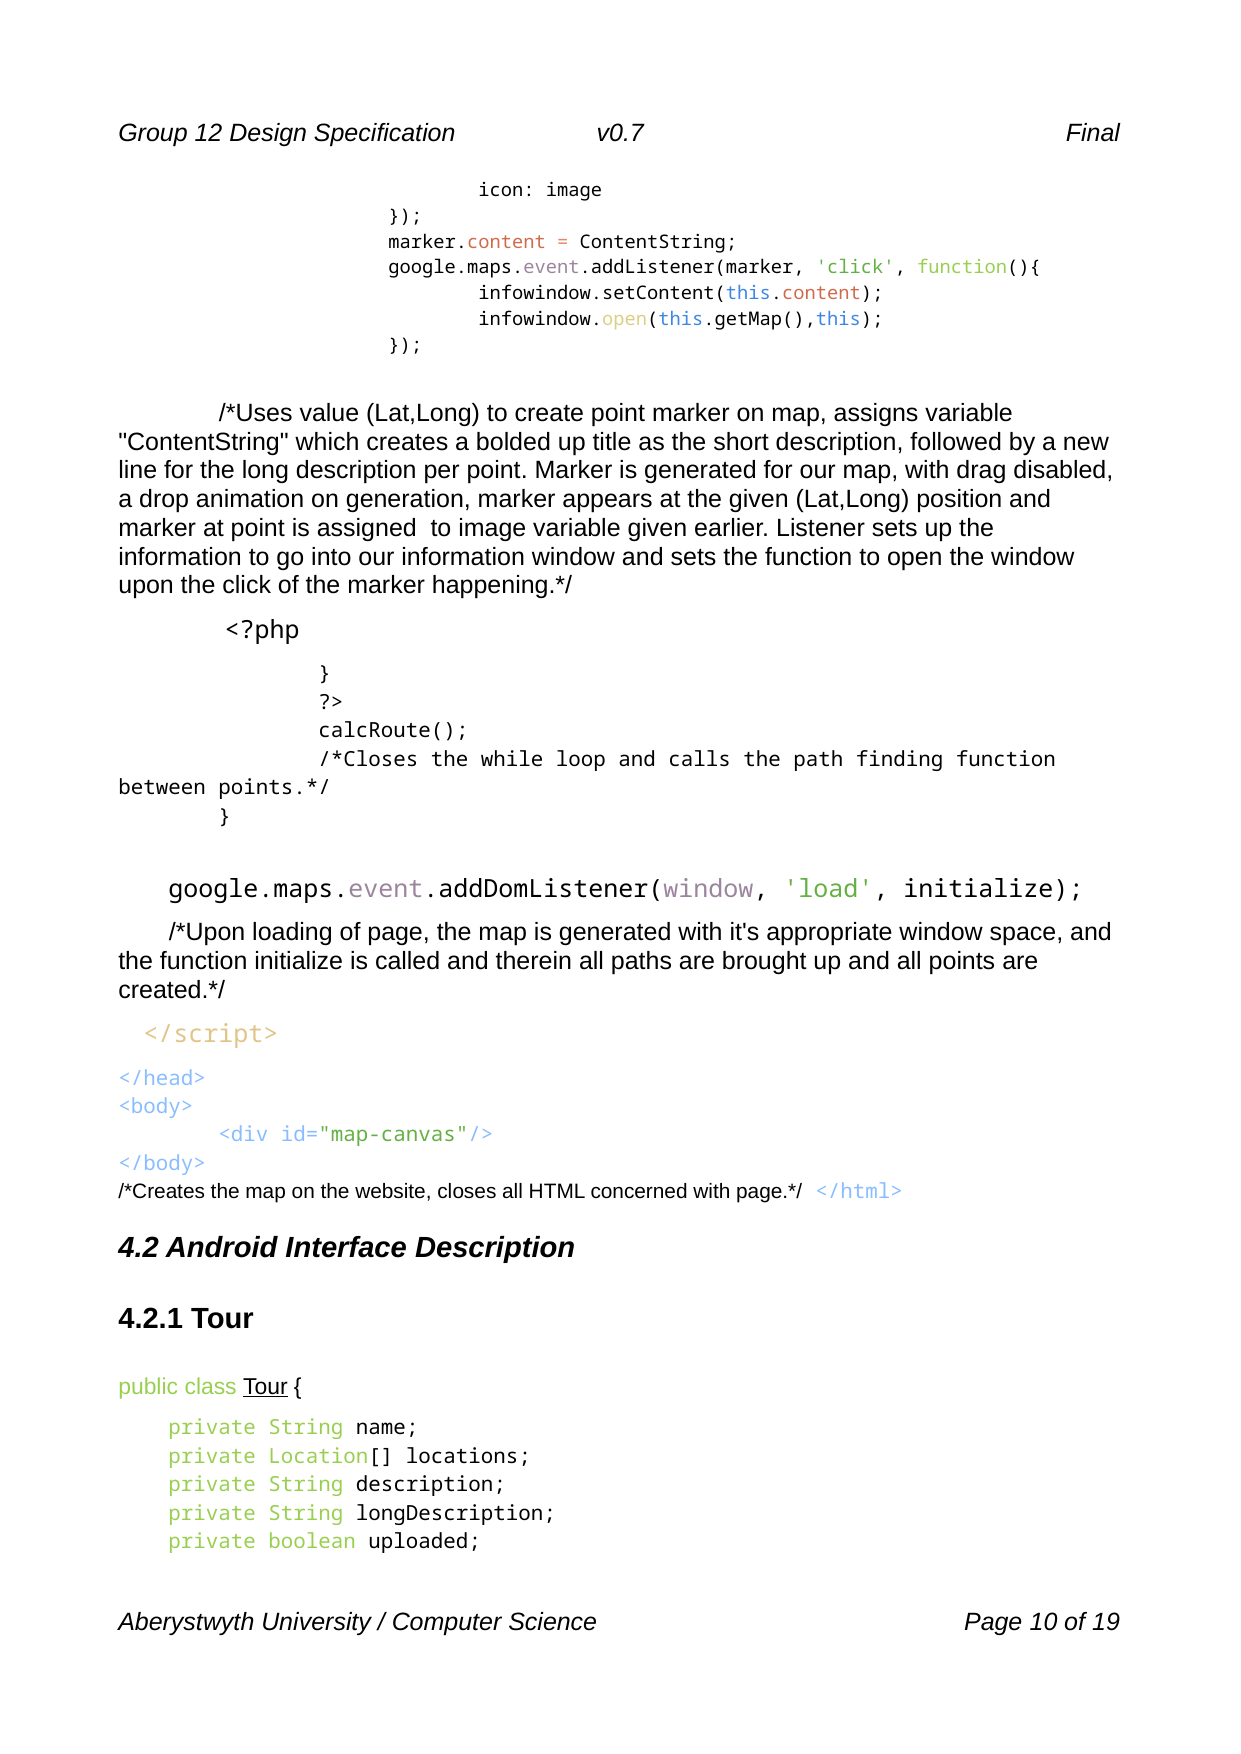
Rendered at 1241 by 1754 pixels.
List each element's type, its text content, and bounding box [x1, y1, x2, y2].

text /*Creates the map on the website, closes all HTML concerned with page.*/ </html> [118, 1176, 1122, 1205]
text } [118, 801, 1122, 829]
text google.maps.event.addListener(marker, 'click', function(){ [118, 254, 1122, 279]
text /*Uses value (Lat,Long) to create point marker on map, assigns variable "ContentString" which creates a bolded up title as the short description, followed by a new line for the long description per point. Marker is generated for our map, with drag disabled, a drop animation on generation, marker appears at the given (Lat,Long) position and marker at point is assigned to image variable given earlier. Listener sets up the information to go into our information window and sets the function to open the window upon the click of the marker happening.*/ [118, 398, 1122, 599]
text <body> [118, 1091, 1122, 1119]
text private boolean uploaded; [118, 1526, 1122, 1555]
text </body> [118, 1148, 1122, 1176]
text private String name; [118, 1412, 1122, 1441]
text <div id="map-canvas"/> [118, 1119, 1122, 1148]
text private String longDescription; [118, 1498, 1122, 1526]
text private Location[] locations; [118, 1441, 1122, 1469]
text }); [118, 331, 1122, 357]
text </script> [118, 1016, 1122, 1050]
text </head> [118, 1063, 1122, 1091]
subtitle 4.2.1 Tour [118, 1301, 1122, 1334]
text ?> [118, 687, 1122, 715]
text public class Tour { [118, 1347, 1122, 1400]
text icon: image [118, 176, 1122, 202]
text /*Upon loading of page, the map is generated with it's appropriate window space, and the function initialize is called and therein all paths are brought up and all points are created.*/ [118, 917, 1122, 1003]
text <?php [118, 612, 1122, 646]
text private String description; [118, 1469, 1122, 1498]
text } [118, 658, 1122, 687]
text infowindow.open(this.getMap(),this); [118, 305, 1122, 331]
text }); [118, 202, 1122, 228]
text /*Closes the while loop and calls the path finding function between points.*/ [118, 744, 1122, 801]
text calcRoute(); [118, 715, 1122, 744]
text google.maps.event.addDomListener(window, 'load', initialize); [118, 871, 1122, 905]
text marker.content = ContentString; [118, 228, 1122, 254]
text infowindow.setContent(this.content); [118, 279, 1122, 305]
subtitle 4.2 Android Interface Description [118, 1230, 1122, 1263]
